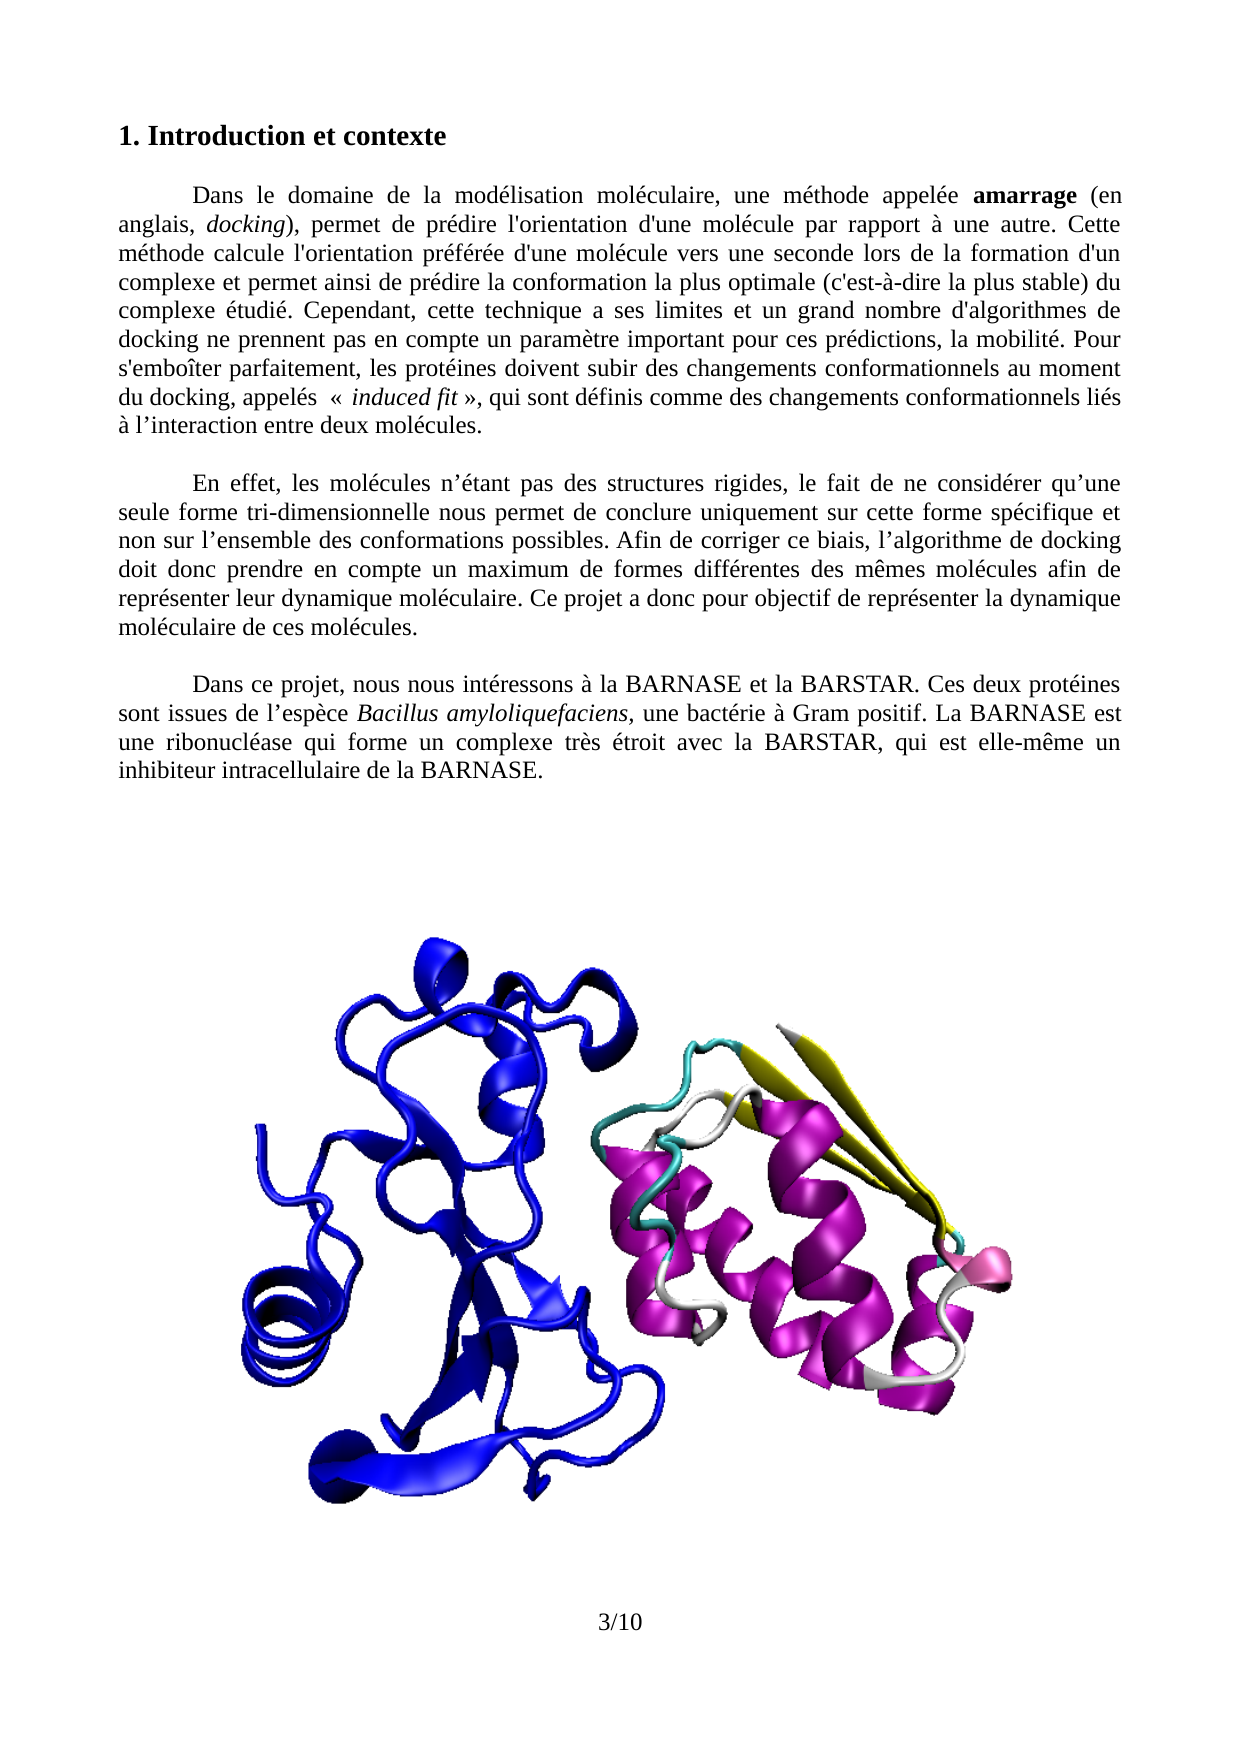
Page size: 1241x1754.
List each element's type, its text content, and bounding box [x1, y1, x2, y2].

text Dans le domaine de la modélisation moléculaire, une méthode appelée amarrage (en anglais, docking), permet de prédire l'orientation d'une molécule par rapport à une autre. Cette méthode calcule l'orientation préférée d'une molécule vers une seconde lors de la formation d'un complexe et permet ainsi de prédire la conformation la plus optimale (c'est-à-dire la plus stable) du complexe étudié. Cependant, cette technique a ses limites et un grand nombre d'algorithmes de docking ne prennent pas en compte un paramètre important pour ces prédictions, la mobilité. Pour s'emboîter parfaitement, les protéines doivent subir des changements conformationnels au moment du docking, appelés « induced fit », qui sont définis comme des changements conformationnels liés à l’interaction entre deux molécules. [118, 180, 1122, 439]
text Dans ce projet, nous nous intéressons à la BARNASE et la BARSTAR. Ces deux protéines sont issues de l’espèce Bacillus amyloliquefaciens, une bactérie à Gram positif. La BARNASE est une ribonucléase qui forme un complexe très étroit avec la BARSTAR, qui est elle-même un inhibiteur intracellulaire de la BARNASE. [118, 669, 1122, 784]
picture [216, 917, 1024, 1523]
text En effet, les molécules n’étant pas des structures rigides, le fait de ne considérer qu’une seule forme tri-dimensionnelle nous permet de conclure uniquement sur cette forme spécifique et non sur l’ensemble des conformations possibles. Afin de corriger ce biais, l’algorithme de docking doit donc prendre en compte un maximum de formes différentes des mêmes molécules afin de représenter leur dynamique moléculaire. Ce projet a donc pour objectif de représenter la dynamique moléculaire de ces molécules. [118, 468, 1122, 640]
text 1. Introduction et contexte [118, 118, 1122, 152]
